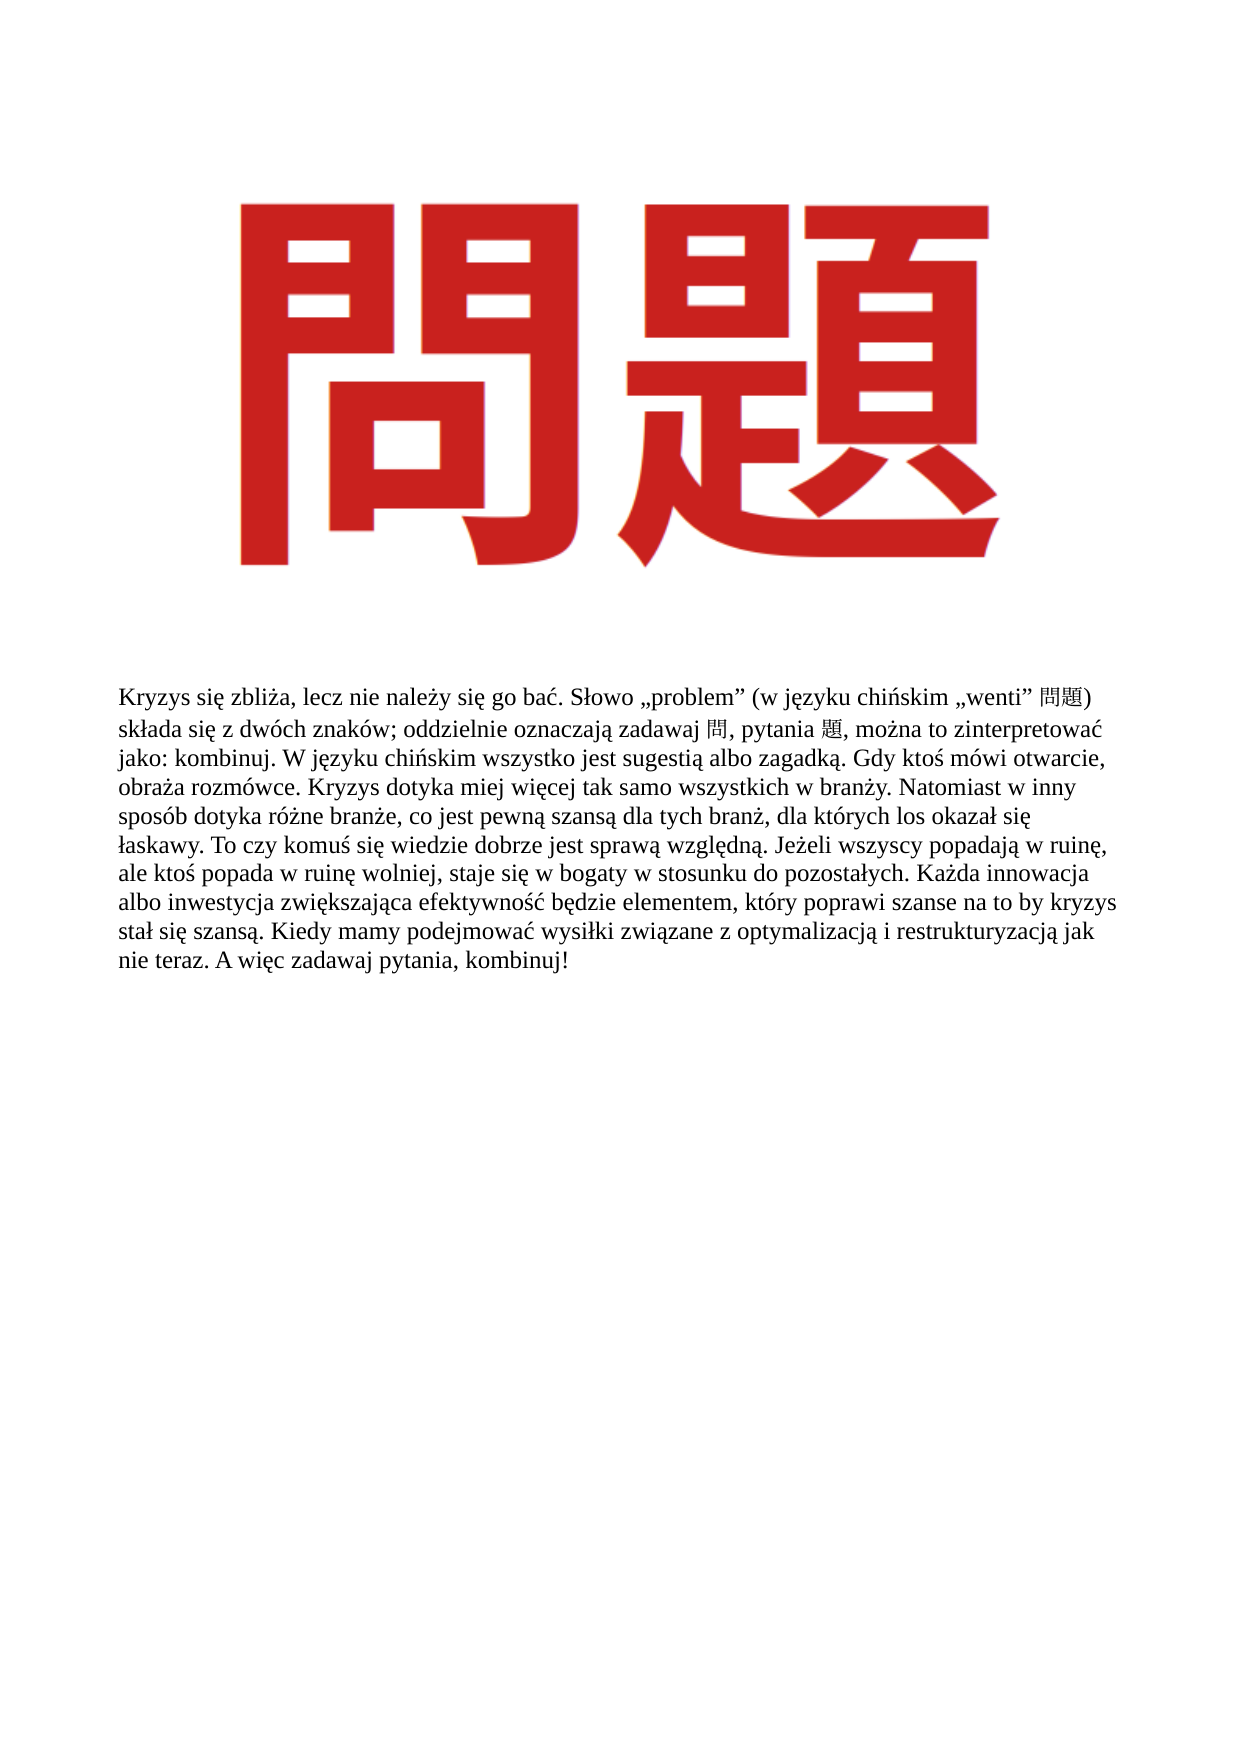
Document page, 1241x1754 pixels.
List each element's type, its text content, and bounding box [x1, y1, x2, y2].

picture [221, 175, 1019, 595]
text Kryzys się zbliża, lecz nie należy się go bać. Słowo „problem” (w języku chińskim „wenti” 問題) składa się z dwóch znaków; oddzielnie oznaczają zadawaj 問, pytania 題, można to zinterpretować jako: kombinuj. W języku chińskim wszystko jest sugestią albo zagadką. Gdy ktoś mówi otwarcie, obraża rozmówce. Kryzys dotyka miej więcej tak samo wszystkich w branży. Natomiast w inny sposób dotyka różne branże, co jest pewną szansą dla tych branż, dla których los okazał się łaskawy. To czy komuś się wiedzie dobrze jest sprawą względną. Jeżeli wszyscy popadają w ruinę, ale ktoś popada w ruinę wolniej, staje się w bogaty w stosunku do pozostałych. Każda innowacja albo inwestycja zwiększająca efektywność będzie elementem, który poprawi szanse na to by kryzys stał się szansą. Kiedy mamy podejmować wysiłki związane z optymalizacją i restrukturyzacją jak nie teraz. A więc zadawaj pytania, kombinuj! [118, 681, 1122, 973]
